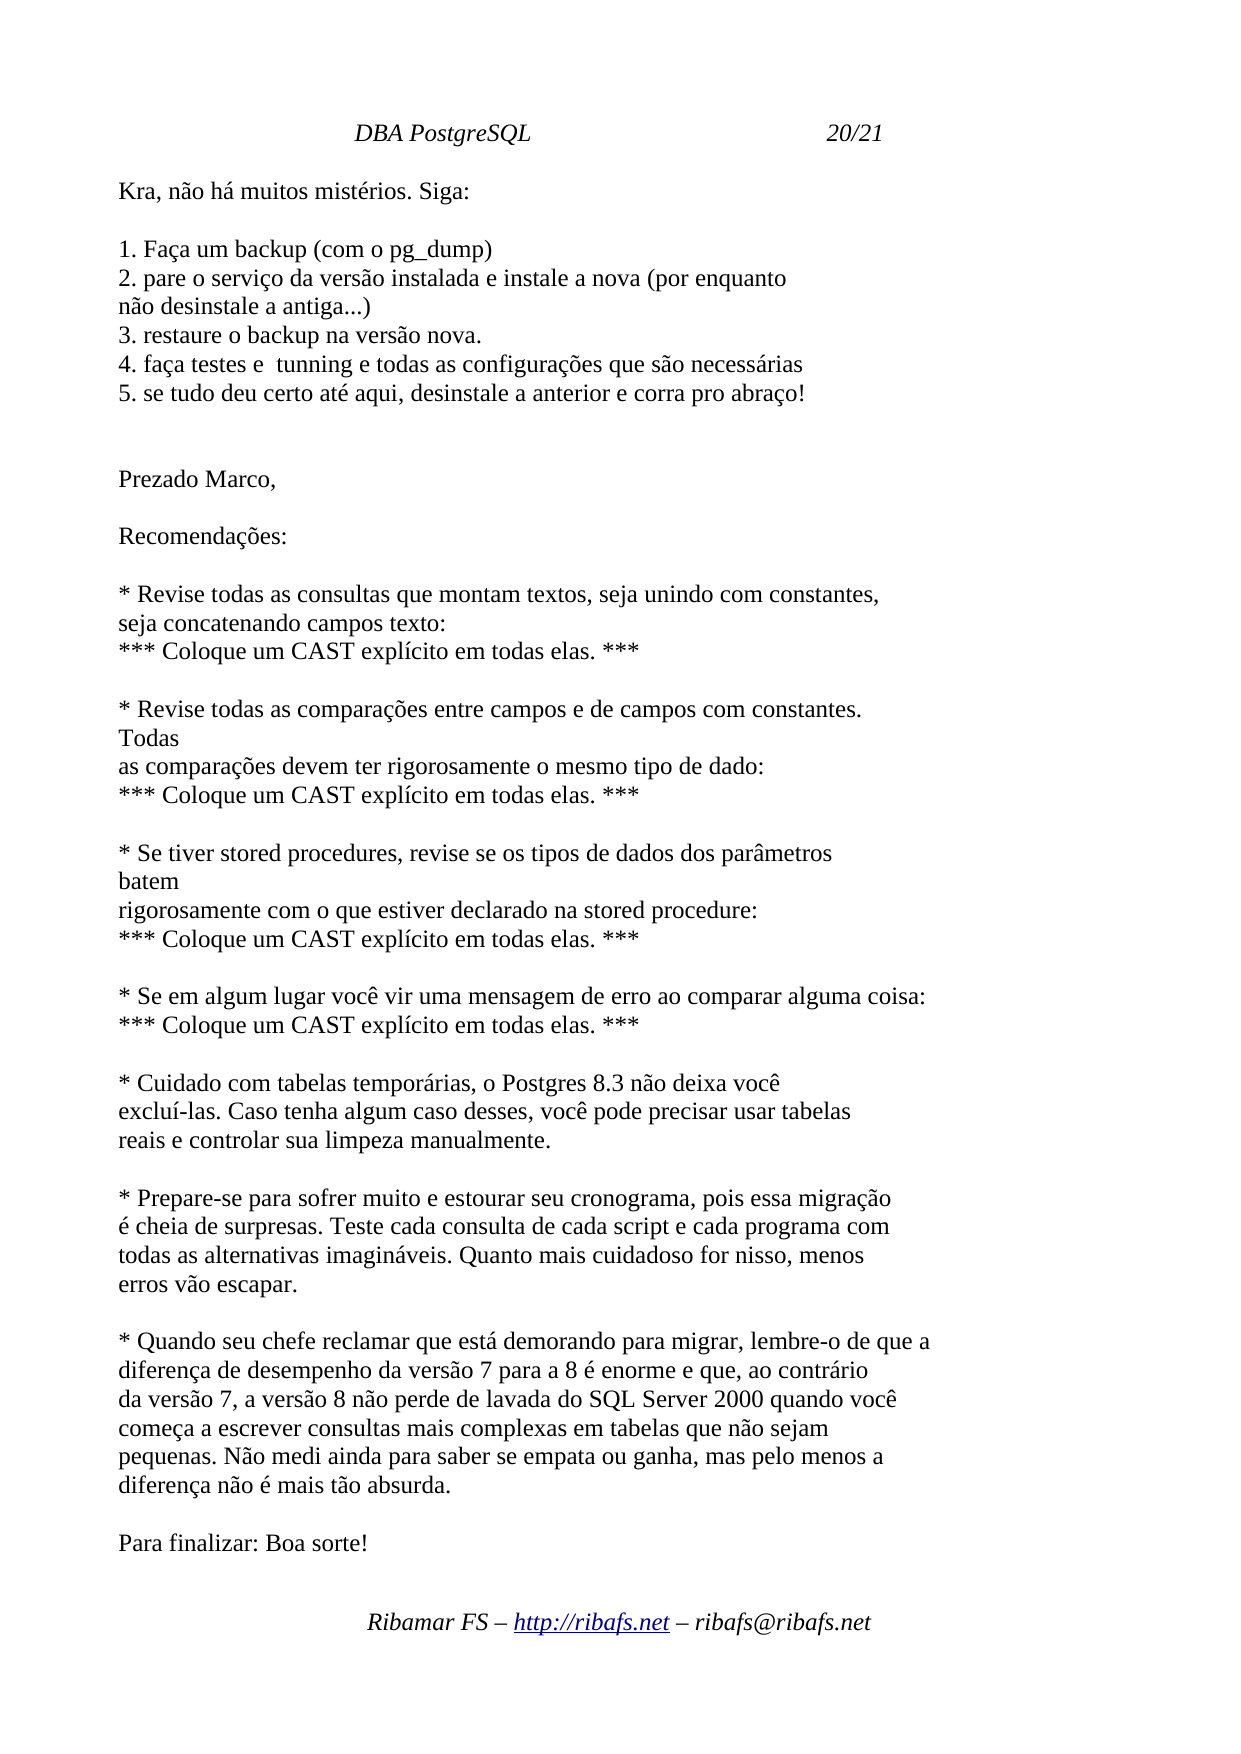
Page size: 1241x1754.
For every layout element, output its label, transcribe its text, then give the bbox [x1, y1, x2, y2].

text *** Coloque um CAST explícito em todas elas. *** [118, 1010, 1122, 1039]
text batem [118, 866, 1122, 895]
text *** Coloque um CAST explícito em todas elas. *** [118, 780, 1122, 809]
text reais e controlar sua limpeza manualmente. [118, 1125, 1122, 1154]
text * Se em algum lugar você vir uma mensagem de erro ao comparar alguma coisa: [118, 981, 1122, 1010]
text as comparações devem ter rigorosamente o mesmo tipo de dado: [118, 751, 1122, 780]
text * Revise todas as consultas que montam textos, seja unindo com constantes, [118, 579, 1122, 608]
text erros vão escapar. [118, 1269, 1122, 1298]
text Para finalizar: Boa sorte! [118, 1528, 1122, 1556]
text * Revise todas as comparações entre campos e de campos com constantes. [118, 694, 1122, 723]
text 5. se tudo deu certo até aqui, desinstale a anterior e corra pro abraço! [118, 378, 1122, 406]
text 2. pare o serviço da versão instalada e instale a nova (por enquanto [118, 263, 1122, 291]
text rigorosamente com o que estiver declarado na stored procedure: [118, 895, 1122, 924]
text *** Coloque um CAST explícito em todas elas. *** [118, 636, 1122, 665]
text é cheia de surpresas. Teste cada consulta de cada script e cada programa com [118, 1211, 1122, 1240]
text diferença de desempenho da versão 7 para a 8 é enorme e que, ao contrário [118, 1355, 1122, 1384]
text * Cuidado com tabelas temporárias, o Postgres 8.3 não deixa você [118, 1068, 1122, 1096]
text da versão 7, a versão 8 não perde de lavada do SQL Server 2000 quando você [118, 1384, 1122, 1413]
text diferença não é mais tão absurda. [118, 1470, 1122, 1499]
text pequenas. Não medi ainda para saber se empata ou ganha, mas pelo menos a [118, 1441, 1122, 1470]
text 1. Faça um backup (com o pg_dump) [118, 234, 1122, 263]
text excluí-las. Caso tenha algum caso desses, você pode precisar usar tabelas [118, 1096, 1122, 1125]
text Todas [118, 723, 1122, 751]
text Kra, não há muitos mistérios. Siga: [118, 176, 1122, 205]
text * Se tiver stored procedures, revise se os tipos de dados dos parâmetros [118, 838, 1122, 866]
text começa a escrever consultas mais complexas em tabelas que não sejam [118, 1413, 1122, 1441]
text não desinstale a antiga...) [118, 291, 1122, 320]
text * Prepare-se para sofrer muito e estourar seu cronograma, pois essa migração [118, 1183, 1122, 1211]
text Recomendações: [118, 521, 1122, 550]
text Prezado Marco, [118, 464, 1122, 493]
text 4. faça testes e tunning e todas as configurações que são necessárias [118, 349, 1122, 378]
text seja concatenando campos texto: [118, 608, 1122, 636]
text 3. restaure o backup na versão nova. [118, 320, 1122, 349]
text *** Coloque um CAST explícito em todas elas. *** [118, 924, 1122, 953]
text todas as alternativas imagináveis. Quanto mais cuidadoso for nisso, menos [118, 1240, 1122, 1269]
text * Quando seu chefe reclamar que está demorando para migrar, lembre-o de que a [118, 1326, 1122, 1355]
